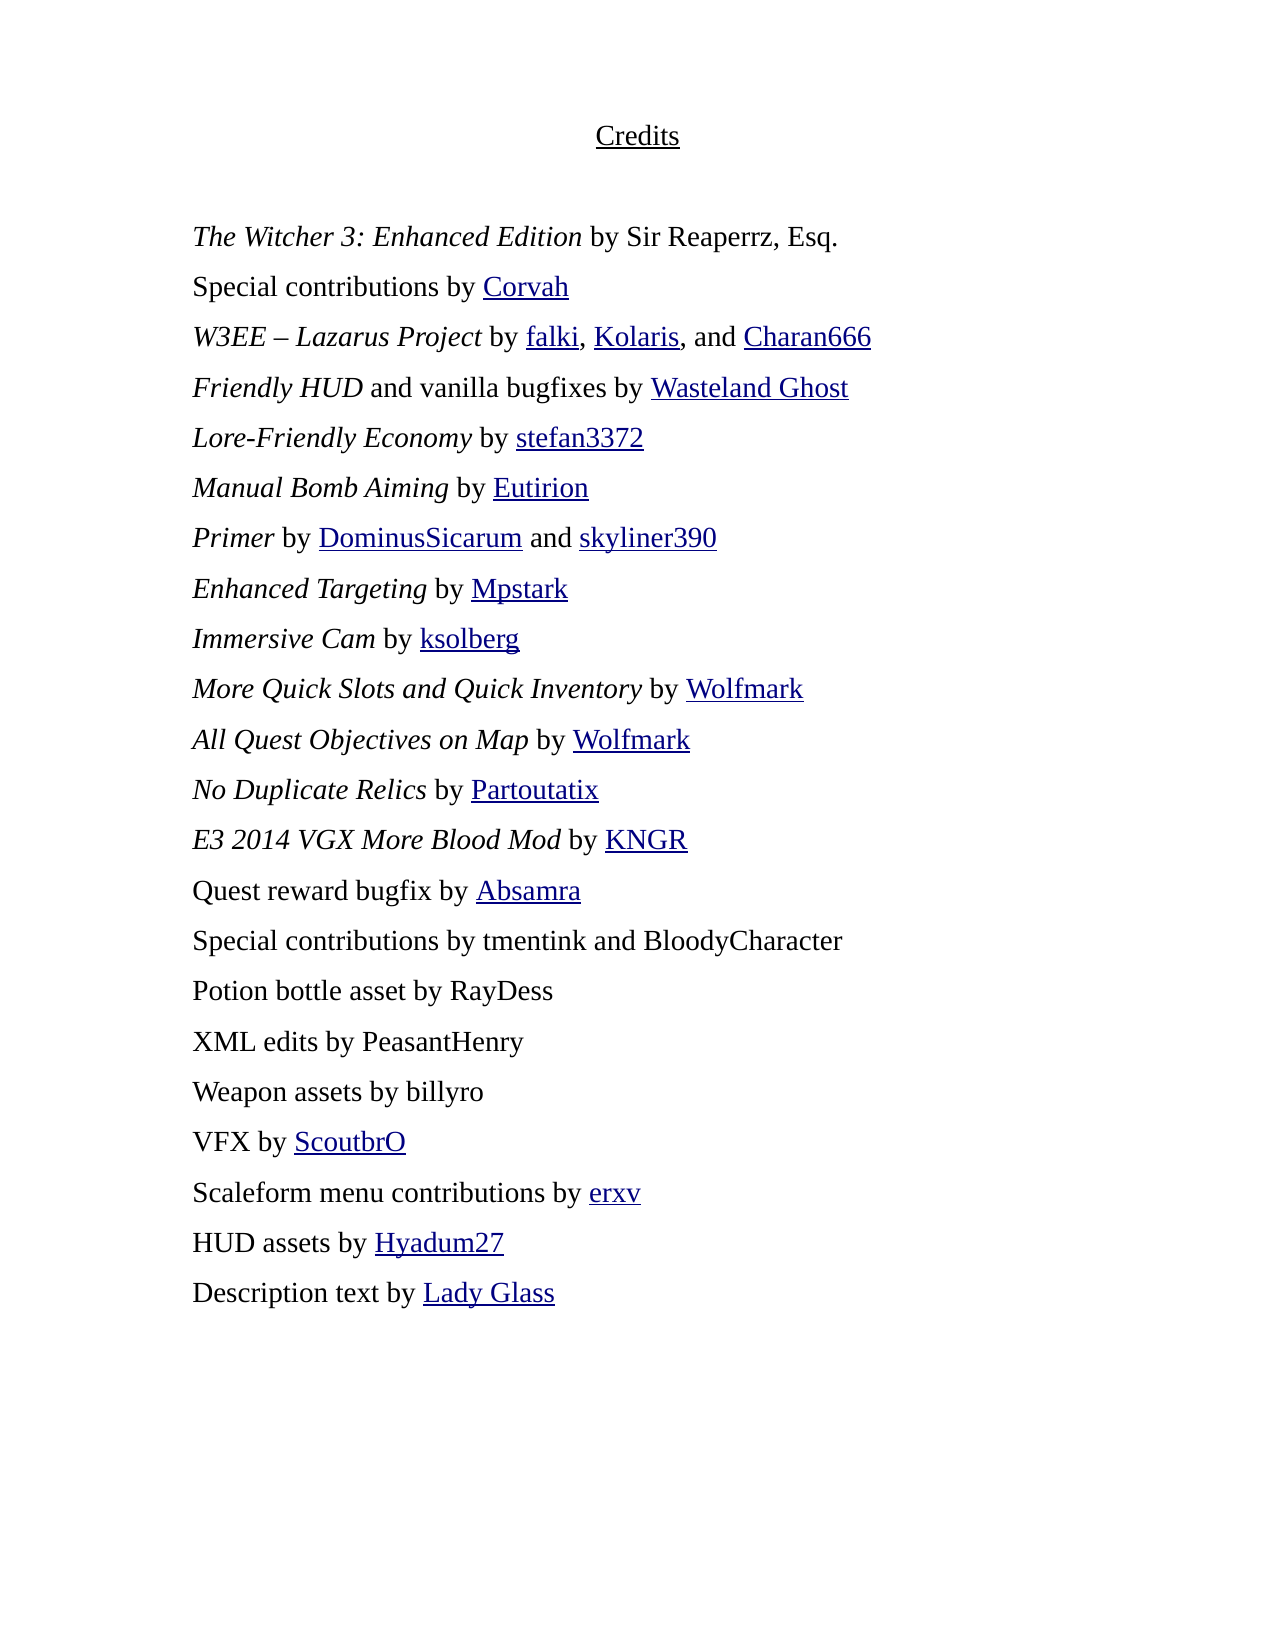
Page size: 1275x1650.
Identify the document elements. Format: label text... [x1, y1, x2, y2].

text Primer by DominusSicarum and skyliner390 [118, 521, 1157, 554]
text All Quest Objectives on Map by Wolfmark [118, 722, 1157, 755]
text Credits [118, 118, 1157, 152]
text Special contributions by Corvah [118, 269, 1157, 303]
text The Witcher 3: Enhanced Edition by Sir Reaperrz, Esq. [118, 219, 1157, 252]
text Lore-Friendly Economy by stefan3372 [118, 420, 1157, 453]
text Enhanced Targeting by Mpstark [118, 571, 1157, 604]
text W3EE – Lazarus Project by falki, Kolaris, and Charan666 [118, 319, 1157, 353]
text Quest reward bugfix by Absamra [118, 873, 1157, 906]
text Immersive Cam by ksolberg [118, 621, 1157, 655]
text Potion bottle asset by RayDess [118, 973, 1157, 1007]
text Description text by Lady Glass [118, 1275, 1157, 1309]
text Scaleform menu contributions by erxv [118, 1175, 1157, 1208]
text Manual Bomb Aiming by Eutirion [118, 470, 1157, 504]
text XML edits by PeasantHenry [118, 1024, 1157, 1057]
text HUD assets by Hyadum27 [118, 1225, 1157, 1258]
text E3 2014 VGX More Blood Mod by KNGR [118, 822, 1157, 856]
text Friendly HUD and vanilla bugfixes by Wasteland Ghost [118, 370, 1157, 403]
text No Duplicate Relics by Partoutatix [118, 772, 1157, 806]
text VFX by ScoutbrO [118, 1124, 1157, 1158]
text Special contributions by tmentink and BloodyCharacter [118, 923, 1157, 957]
text Weapon assets by billyro [118, 1074, 1157, 1108]
text More Quick Slots and Quick Inventory by Wolfmark [118, 672, 1157, 705]
